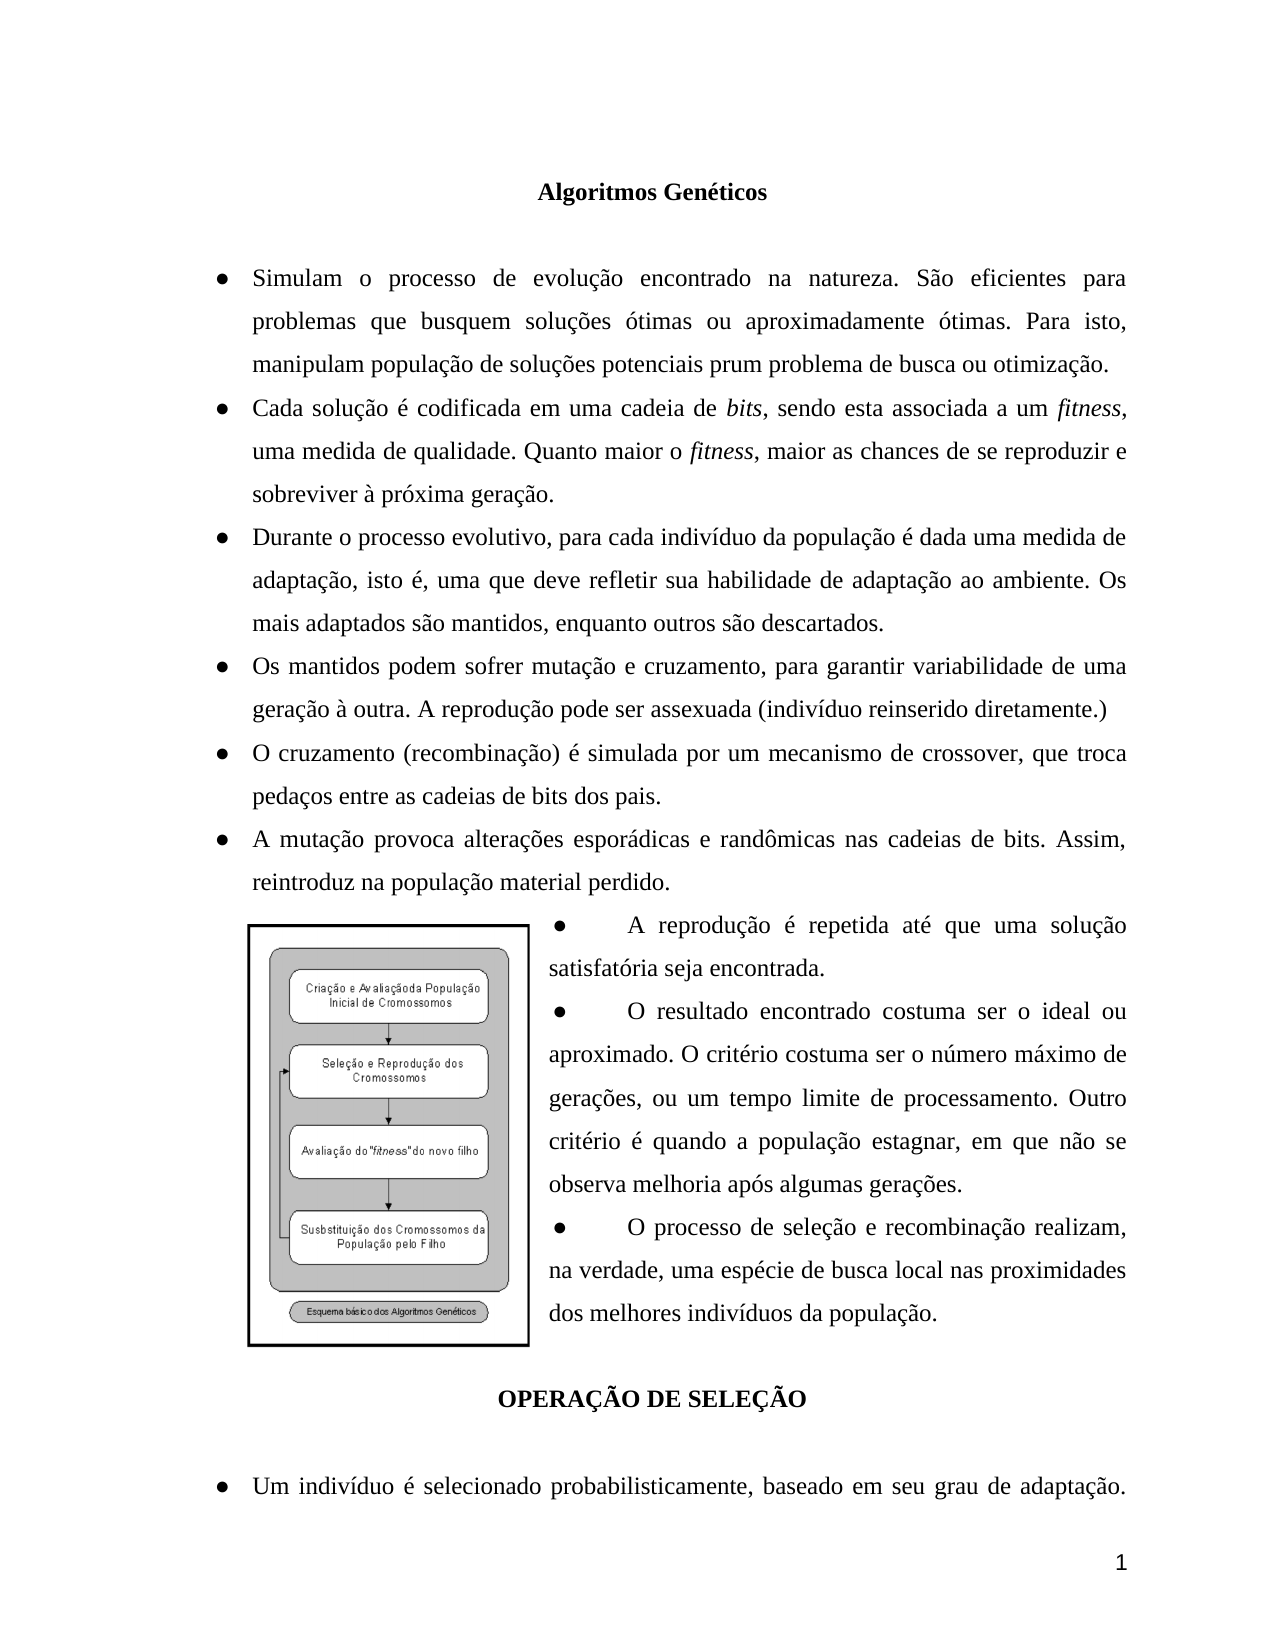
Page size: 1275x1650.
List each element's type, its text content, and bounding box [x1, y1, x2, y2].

list O cruzamento (recombinação) é simulada por um mecanismo de crossover, que troca pedaços entre as cadeias de bits dos pais. [214, 738, 1127, 809]
list Um indivíduo é selecionado probabilisticamente, baseado em seu grau de adaptação. [214, 1471, 1127, 1499]
list [214, 1212, 247, 1327]
list Durante o processo evolutivo, para cada indivíduo da população é dada uma medida de adaptação, isto é, uma que deve refletir sua habilidade de adaptação ao ambiente. Os mais adaptados são mantidos, enquanto outros são descartados. [214, 522, 1127, 637]
text OPERAÇÃO DE SELEÇÃO [177, 1384, 1127, 1413]
list O resultado encontrado costuma ser o ideal ou aproximado. O critério costuma ser o número máximo de gerações, ou um tempo limite de processamento. Outro critério é quando a população estagnar, em que não se observa melhoria após algumas gerações. [530, 996, 1127, 1198]
list A mutação provoca alterações esporádicas e randômicas nas cadeias de bits. Assim, reintroduz na população material perdido. [214, 824, 1127, 896]
picture [247, 923, 530, 1348]
list O processo de seleção e recombinação realizam, na verdade, uma espécie de busca local nas proximidades dos melhores indivíduos da população. [530, 1212, 1127, 1327]
list Simulam o processo de evolução encontrado na natureza. São eficientes para problemas que busquem soluções ótimas ou aproximadamente ótimas. Para isto, manipulam população de soluções potenciais prum problema de busca ou otimização. [214, 263, 1127, 378]
list [214, 996, 247, 1198]
list Cada solução é codificada em uma cadeia de bits, sendo esta associada a um fitness, uma medida de qualidade. Quanto maior o fitness, maior as chances de se reproduzir e sobreviver à próxima geração. [214, 393, 1127, 508]
text Algoritmos Genéticos [177, 177, 1127, 206]
list A reprodução é repetida até que uma solução satisfatória seja encontrada. [214, 910, 1127, 982]
list Os mantidos podem sofrer mutação e cruzamento, para garantir variabilidade de uma geração à outra. A reprodução pode ser assexuada (indivíduo reinserido diretamente.) [214, 651, 1127, 723]
